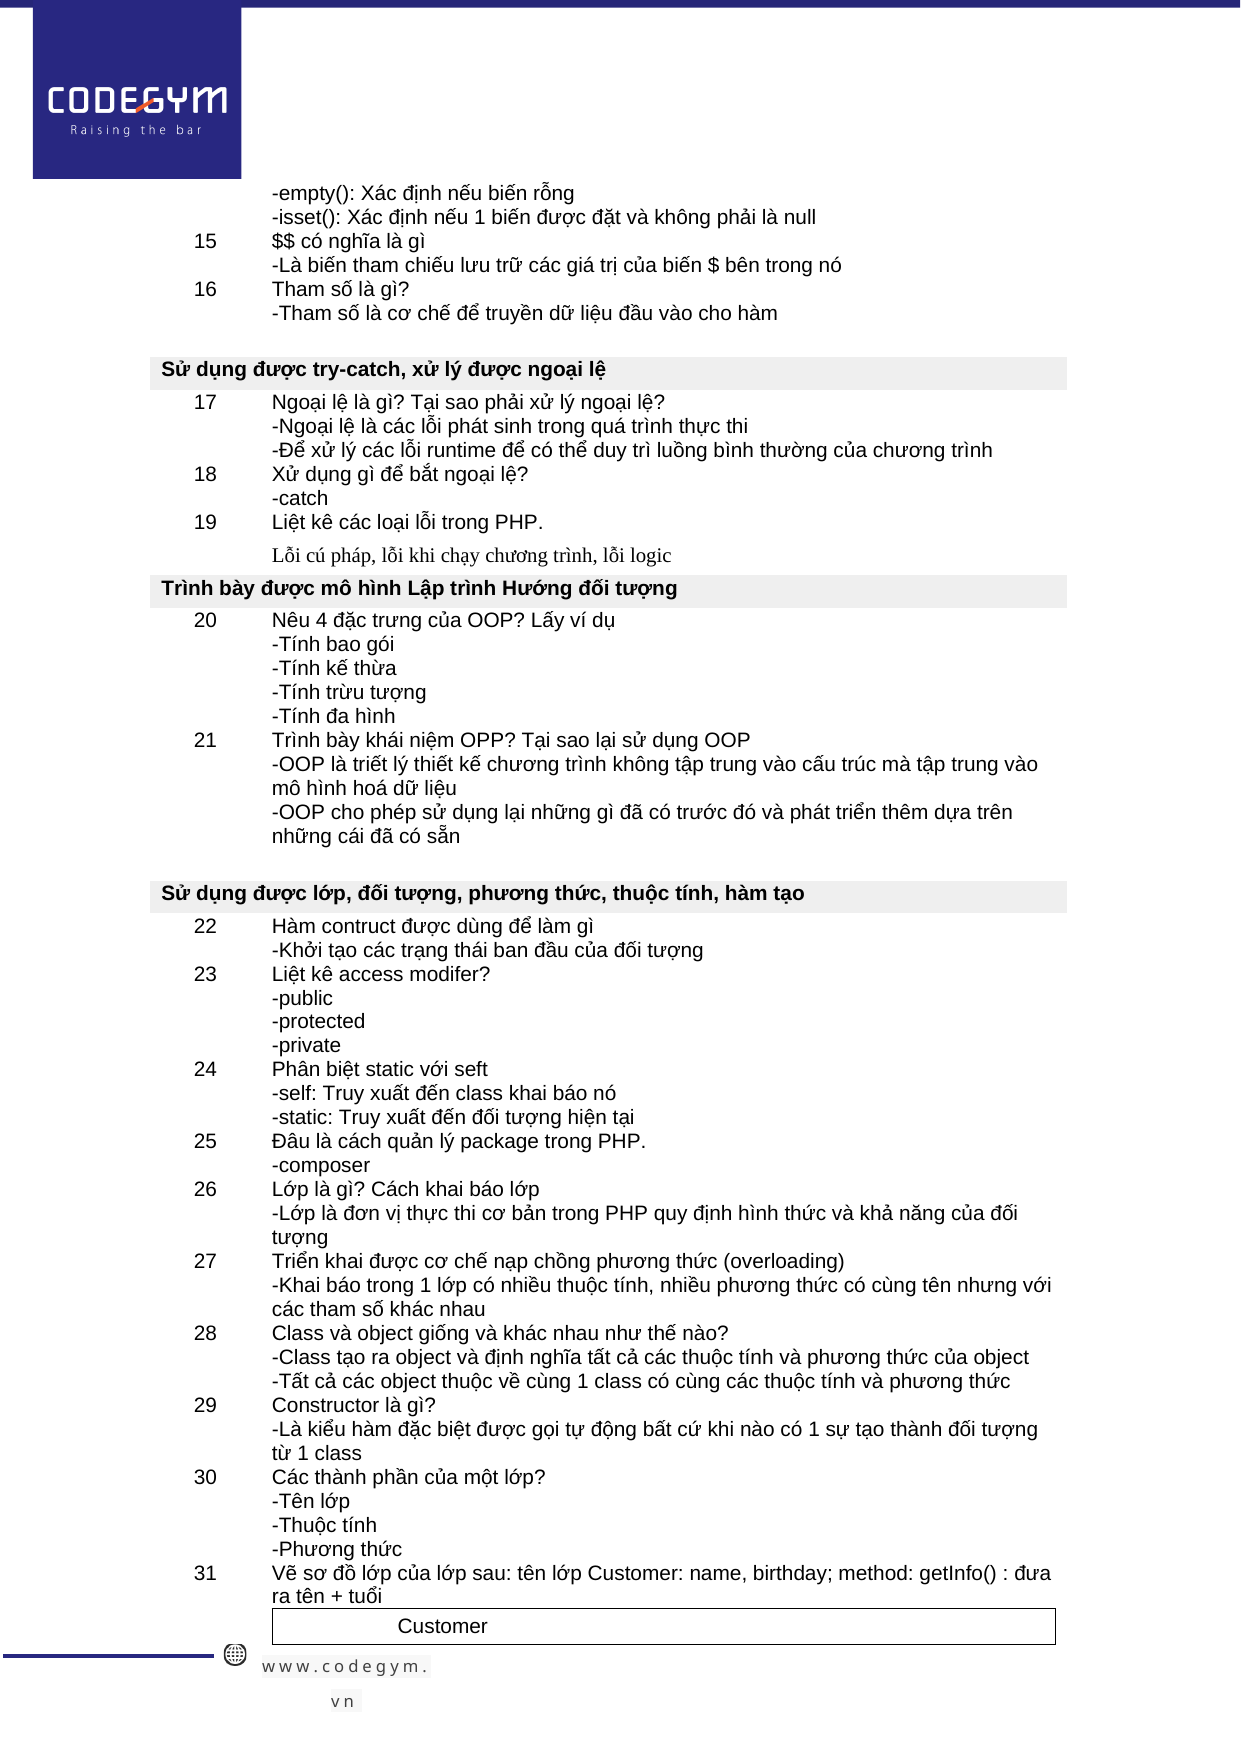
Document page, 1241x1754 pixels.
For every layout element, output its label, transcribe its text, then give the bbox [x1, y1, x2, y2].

table_cell [150, 181, 260, 228]
table_cell Ngoại lệ là gì? Tại sao phải xử lý ngoại lệ? -Ngoại lệ là các lỗi phát sinh trong quá trình thực thi -Để xử lý các lỗi runtime để có thể duy trì luồng bình thường của chương trình [260, 390, 1067, 462]
table_cell Constructor là gì? -Là kiểu hàm đặc biệt được gọi tự động bất cứ khi nào có 1 sự tạo thành đối tượng từ 1 class [260, 1393, 1067, 1464]
table_cell Xử dụng gì để bắt ngoại lệ? -catch [260, 462, 1067, 510]
table_cell [150, 324, 260, 357]
table_cell 23 [150, 961, 260, 1057]
table_cell Class và object giống và khác nhau như thế nào? -Class tạo ra object và định nghĩa tất cả các thuộc tính và phương thức của object -Tất cả các object thuộc về cùng 1 class có cùng các thuộc tính và phương thức [260, 1321, 1067, 1393]
table_cell 15 [150, 229, 260, 276]
table_cell 26 [150, 1177, 260, 1249]
picture [39, 0, 244, 181]
table_cell Tham số là gì? -Tham số là cơ chế để truyền dữ liệu đầu vào cho hàm [260, 276, 1067, 324]
table_cell 17 [150, 390, 260, 462]
table_cell 29 [150, 1393, 260, 1464]
table_cell 24 [150, 1057, 260, 1129]
table_cell Liệt kê access modifer? -public -protected -private [260, 961, 1067, 1057]
table_cell Sử dụng được try-catch, xử lý được ngoại lệ [150, 357, 1067, 390]
table_cell Lớp là gì? Cách khai báo lớp -Lớp là đơn vị thực thi cơ bản trong PHP quy định hình thức và khả năng của đối tượng [260, 1177, 1067, 1249]
table_cell [150, 848, 260, 881]
table_cell 20 [150, 608, 260, 728]
table_cell Các thành phần của một lớp? -Tên lớp -Thuộc tính -Phương thức [260, 1465, 1067, 1560]
table_cell $$ có nghĩa là gì -Là biến tham chiếu lưu trữ các giá trị của biến $ bên trong nó [260, 229, 1067, 276]
table_header Customer [273, 1609, 1055, 1644]
table_cell 27 [150, 1249, 260, 1321]
table_cell Liệt kê các loại lỗi trong PHP. [260, 510, 1067, 543]
table_cell [260, 848, 1067, 881]
table_cell 28 [150, 1321, 260, 1393]
table_cell -empty(): Xác định nếu biến rỗng -isset(): Xác định nếu 1 biến được đặt và không phải là null [260, 181, 1067, 228]
table_cell Triển khai được cơ chế nạp chồng phương thức (overloading) -Khai báo trong 1 lớp có nhiều thuộc tính, nhiều phương thức có cùng tên nhưng với các tham số khác nhau [260, 1249, 1067, 1321]
table_cell Vẽ sơ đồ lớp của lớp sau: tên lớp Customer: name, birthday; method: getInfo() : đưa ra tên + tuổi [260, 1560, 1067, 1644]
table_cell 18 [150, 462, 260, 510]
table_cell Trình bày khái niệm OPP? Tại sao lại sử dụng OOP -OOP là triết lý thiết kế chương trình không tập trung vào cấu trúc mà tập trung vào mô hình hoá dữ liệu -OOP cho phép sử dụng lại những gì đã có trước đó và phát triển thêm dựa trên những cái đã có sẵn [260, 728, 1067, 848]
table_cell 16 [150, 276, 260, 324]
table_cell 31 [150, 1560, 260, 1644]
table_cell Sử dụng được lớp, đối tượng, phương thức, thuộc tính, hàm tạo [150, 881, 1067, 913]
table_cell 21 [150, 728, 260, 848]
picture [223, 1644, 247, 1666]
table_cell Nêu 4 đặc trưng của OOP? Lấy ví dụ -Tính bao gói -Tính kế thừa -Tính trừu tượng -Tính đa hình [260, 608, 1067, 728]
table_cell [150, 543, 260, 575]
table_cell 19 [150, 510, 260, 543]
table_cell [260, 324, 1067, 357]
table_cell 30 [150, 1465, 260, 1560]
table_cell 25 [150, 1129, 260, 1177]
table_cell Đâu là cách quản lý package trong PHP. -composer [260, 1129, 1067, 1177]
table_cell Hàm contruct được dùng để làm gì -Khởi tạo các trạng thái ban đầu của đối tượng [260, 914, 1067, 961]
table_cell Trình bày được mô hình Lập trình Hướng đối tượng [150, 575, 1067, 608]
table_cell Lỗi cú pháp, lỗi khi chạy chương trình, lỗi logic [260, 543, 1067, 575]
table_cell 22 [150, 914, 260, 961]
table_cell Phân biệt static với seft -self: Truy xuất đến class khai báo nó -static: Truy xuất đến đối tượng hiện tại [260, 1057, 1067, 1129]
